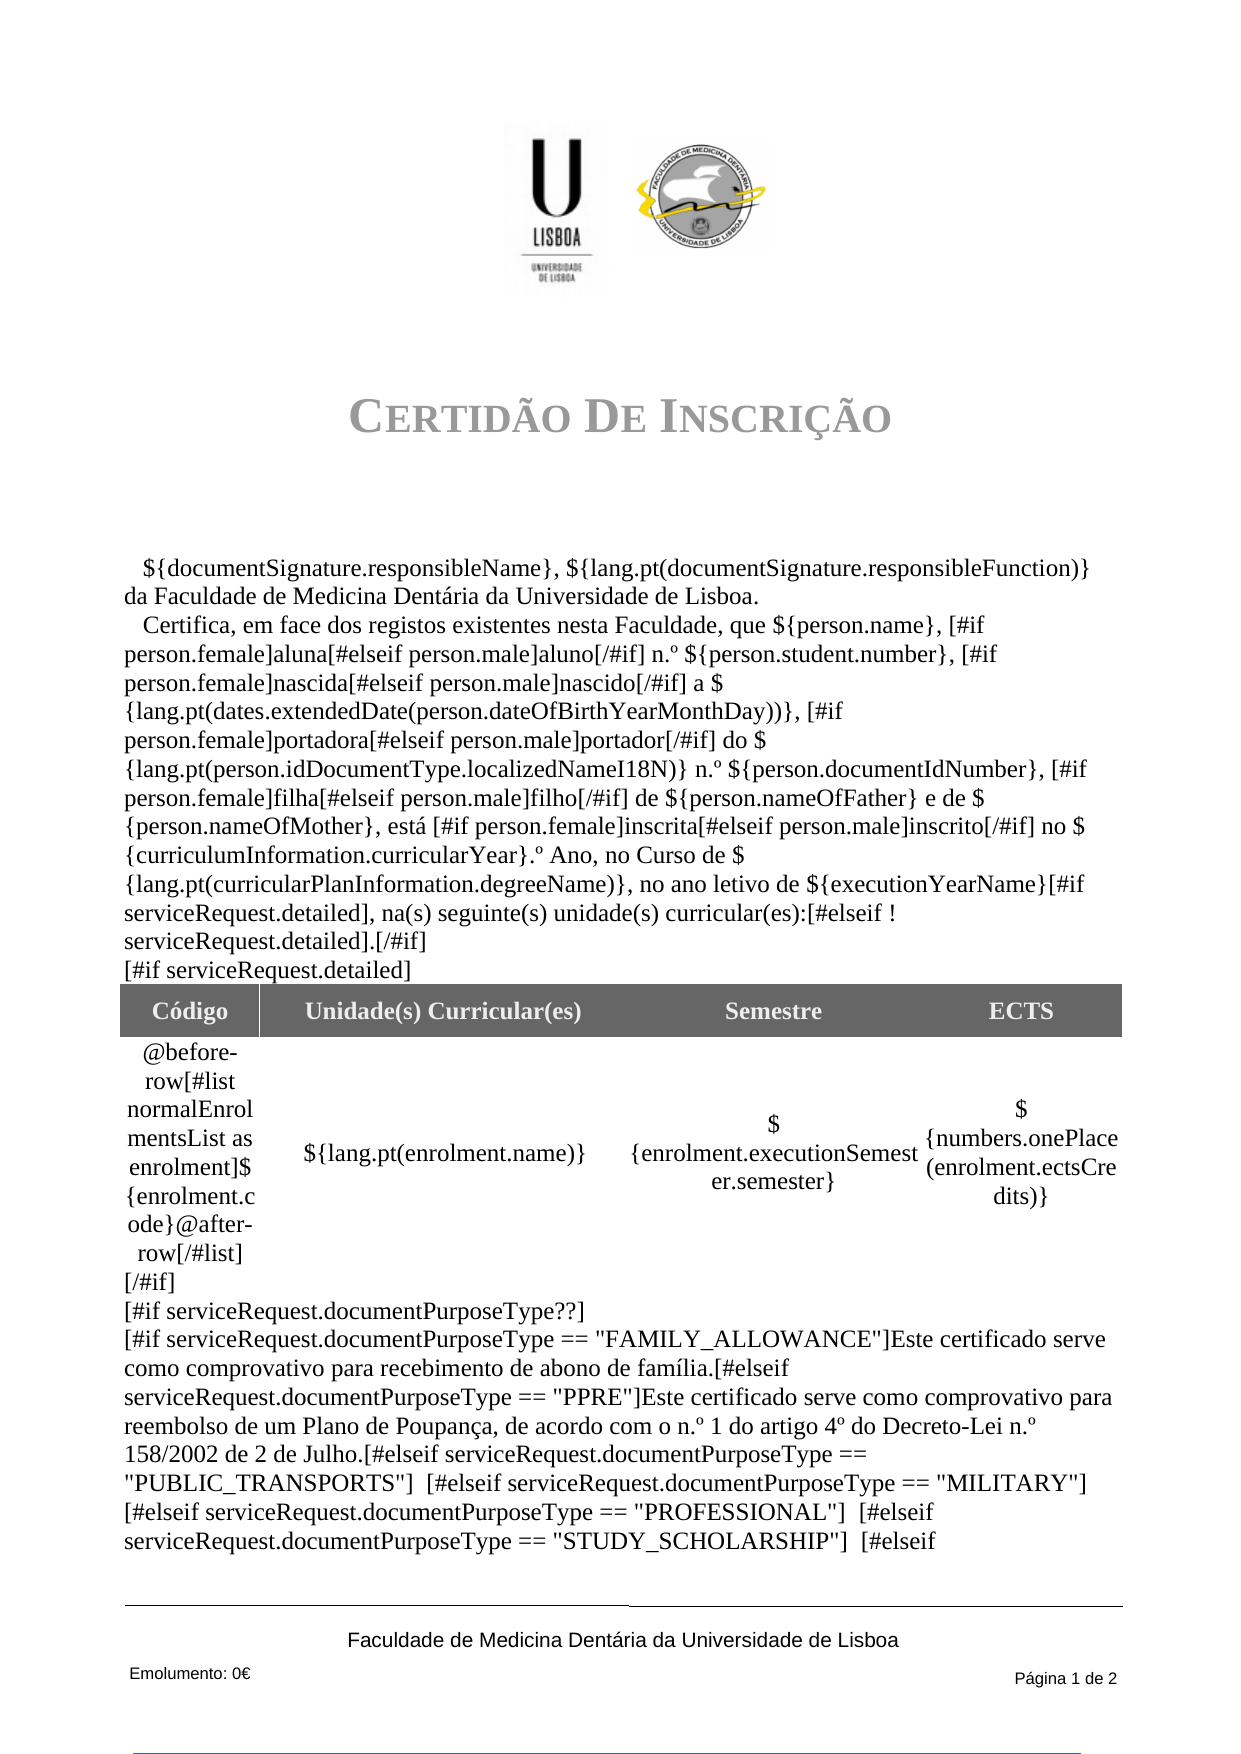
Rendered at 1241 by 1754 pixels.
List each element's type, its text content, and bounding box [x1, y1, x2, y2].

table_header [118, 118, 620, 331]
table_header Código [120, 984, 259, 1037]
table_cell ${enrolment.executionSemester.semester} [626, 1037, 921, 1267]
picture [631, 140, 771, 254]
table_cell ${numbers.onePlace(enrolment.ectsCredits)} [921, 1037, 1122, 1267]
table_header ECTS [921, 984, 1122, 1037]
table_header Unidade(s) Curricular(es) [260, 984, 626, 1037]
table_header ${documentSignature.responsibleName}, ${lang.pt(documentSignature.responsibleFunction)} da Faculdade de Medicina Dentária da Universidade de Lisboa. Certifica, em face dos registos existentes nesta Faculdade, que ${person.name}, [#if person.female]aluna[#elseif person.male]aluno[/#if] n.º ${person.student.number}, [#if person.female]nascida[#elseif person.male]nascido[/#if] a ${lang.pt(dates.extendedDate(person.dateOfBirthYearMonthDay))}, [#if person.female]portadora[#elseif person.male]portador[/#if] do ${lang.pt(person.idDocumentType.localizedNameI18N)} n.º ${person.documentIdNumber}, [#if person.female]filha[#elseif person.male]filho[/#if] de ${person.nameOfFather} e de ${person.nameOfMother}, está [#if person.female]inscrita[#elseif person.male]inscrito[/#if] no ${curriculumInformation.curricularYear}.º Ano, no Curso de ${lang.pt(curricularPlanInformation.degreeName)}, no ano letivo de ${executionYearName}[#if serviceRequest.detailed], na(s) seguinte(s) unidade(s) curricular(es):[#elseif !serviceRequest.detailed].[/#if] [#if serviceRequest.detailed] [/#if] [#if serviceRequest.documentPurposeType??] [#if serviceRequest.documentPurposeType == "FAMILY_ALLOWANCE"]Este certificado serve como comprovativo para recebimento de abono de família.[#elseif serviceRequest.documentPurposeType == "PPRE"]Este certificado serve como comprovativo para reembolso de um Plano de Poupança, de acordo com o n.º 1 do artigo 4º do Decreto-Lei n.º 158/2002 de 2 de Julho.[#elseif serviceRequest.documentPurposeType == "PUBLIC_TRANSPORTS"] [#elseif serviceRequest.documentPurposeType == "MILITARY"] [#elseif serviceRequest.documentPurposeType == "PROFESSIONAL"] [#elseif serviceRequest.documentPurposeType == "STUDY_SCHOLARSHIP"] [#elseif [118, 547, 1122, 1560]
table_cell @before-row[#list normalEnrolmentsList as enrolment]${enrolment.code}@after-row[/#list] [120, 1037, 259, 1267]
table_cell ${lang.pt(enrolment.name)} [260, 1037, 626, 1267]
table_header Certidão De Inscrição [118, 380, 1123, 449]
table_header Semestre [626, 984, 921, 1037]
picture [503, 121, 610, 299]
table_header [620, 118, 1122, 331]
